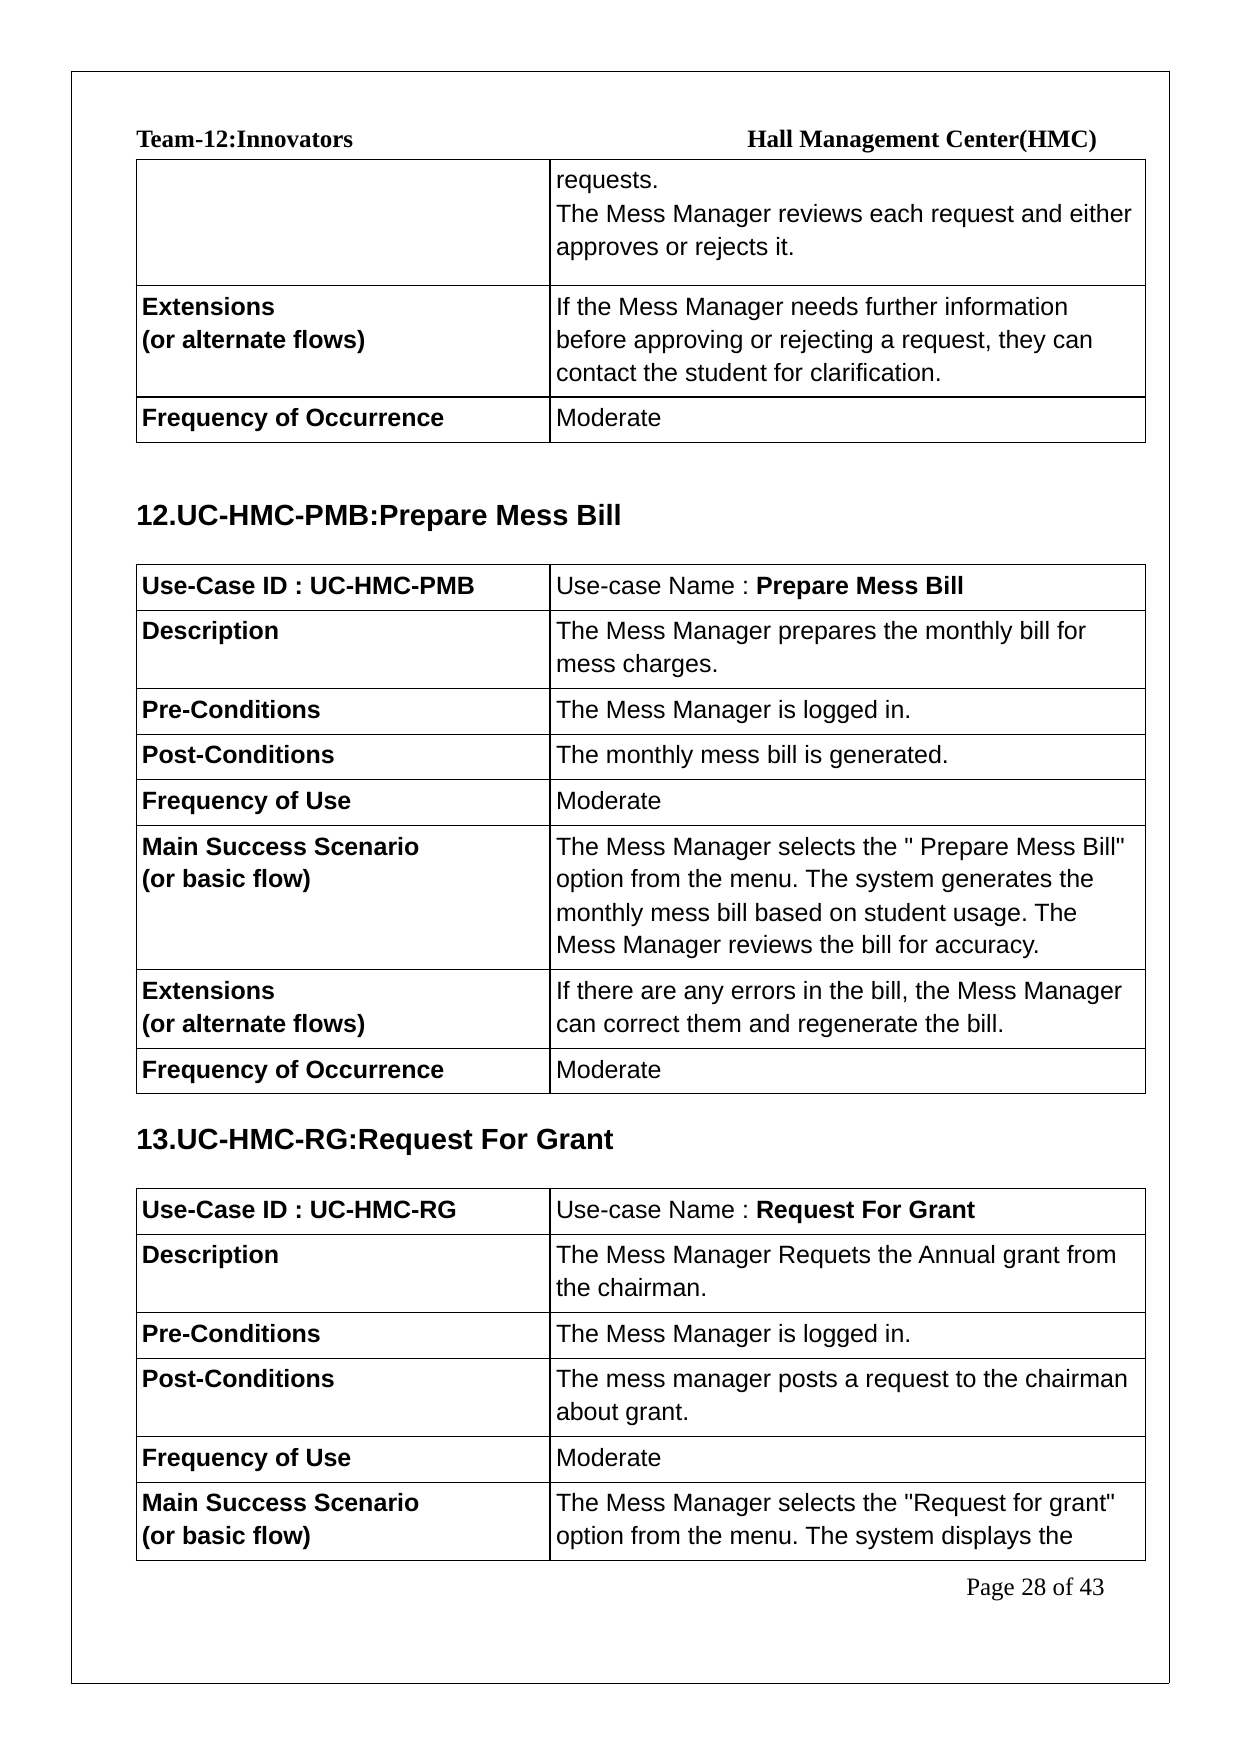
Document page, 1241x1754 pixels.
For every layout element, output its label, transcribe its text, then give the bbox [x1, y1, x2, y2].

table_cell The Mess Manager Requets the Annual grant from the chairman. [551, 1235, 1145, 1312]
table_cell Post-Conditions [137, 735, 549, 779]
table_cell Frequency of Occurrence [137, 398, 549, 442]
table_cell Pre-Conditions [137, 689, 549, 734]
table_cell Moderate [551, 1437, 1145, 1482]
table_cell requests. The Mess Manager reviews each request and either approves or rejects it. [551, 160, 1145, 285]
table_cell Frequency of Use [137, 1437, 549, 1482]
table_cell Extensions (or alternate flows) [137, 286, 549, 396]
text 13.UC-HMC-RG:Request For Grant [136, 1122, 1104, 1155]
table_header Use-case Name : Prepare Mess Bill [551, 565, 1145, 609]
table_cell The mess manager posts a request to the chairman about grant. [551, 1359, 1145, 1436]
table_cell If the Mess Manager needs further information before approving or rejecting a request, they can contact the student for clarification. [551, 286, 1145, 396]
table_cell Moderate [551, 1049, 1145, 1093]
table_cell The Mess Manager is logged in. [551, 689, 1145, 734]
table_cell Extensions (or alternate flows) [137, 970, 549, 1048]
table_cell Frequency of Use [137, 780, 549, 825]
table_cell Pre-Conditions [137, 1313, 549, 1357]
table_cell [137, 160, 549, 285]
table_cell Main Success Scenario (or basic flow) [137, 826, 549, 969]
table_cell The Mess Manager selects the "Request for grant" option from the menu. The system displays the [551, 1483, 1145, 1560]
table_cell Moderate [551, 398, 1145, 442]
table_cell If there are any errors in the bill, the Mess Manager can correct them and regenerate the bill. [551, 970, 1145, 1048]
text 12.UC-HMC-PMB:Prepare Mess Bill [136, 498, 1104, 532]
table_cell Description [137, 611, 549, 688]
table_cell The Mess Manager prepares the monthly bill for mess charges. [551, 611, 1145, 688]
table_cell The monthly mess bill is generated. [551, 735, 1145, 779]
table_header Use-Case ID : UC-HMC-PMB [137, 565, 549, 609]
table_cell Description [137, 1235, 549, 1312]
table_cell The Mess Manager is logged in. [551, 1313, 1145, 1357]
table_cell Frequency of Occurrence [137, 1049, 549, 1093]
table_header Use-case Name : Request For Grant [551, 1189, 1145, 1233]
table_header Use-Case ID : UC-HMC-RG [137, 1189, 549, 1233]
table_cell Moderate [551, 780, 1145, 825]
table_cell Main Success Scenario (or basic flow) [137, 1483, 549, 1560]
table_cell The Mess Manager selects the " Prepare Mess Bill" option from the menu. The system generates the monthly mess bill based on student usage. The Mess Manager reviews the bill for accuracy. [551, 826, 1145, 969]
table_cell Post-Conditions [137, 1359, 549, 1436]
